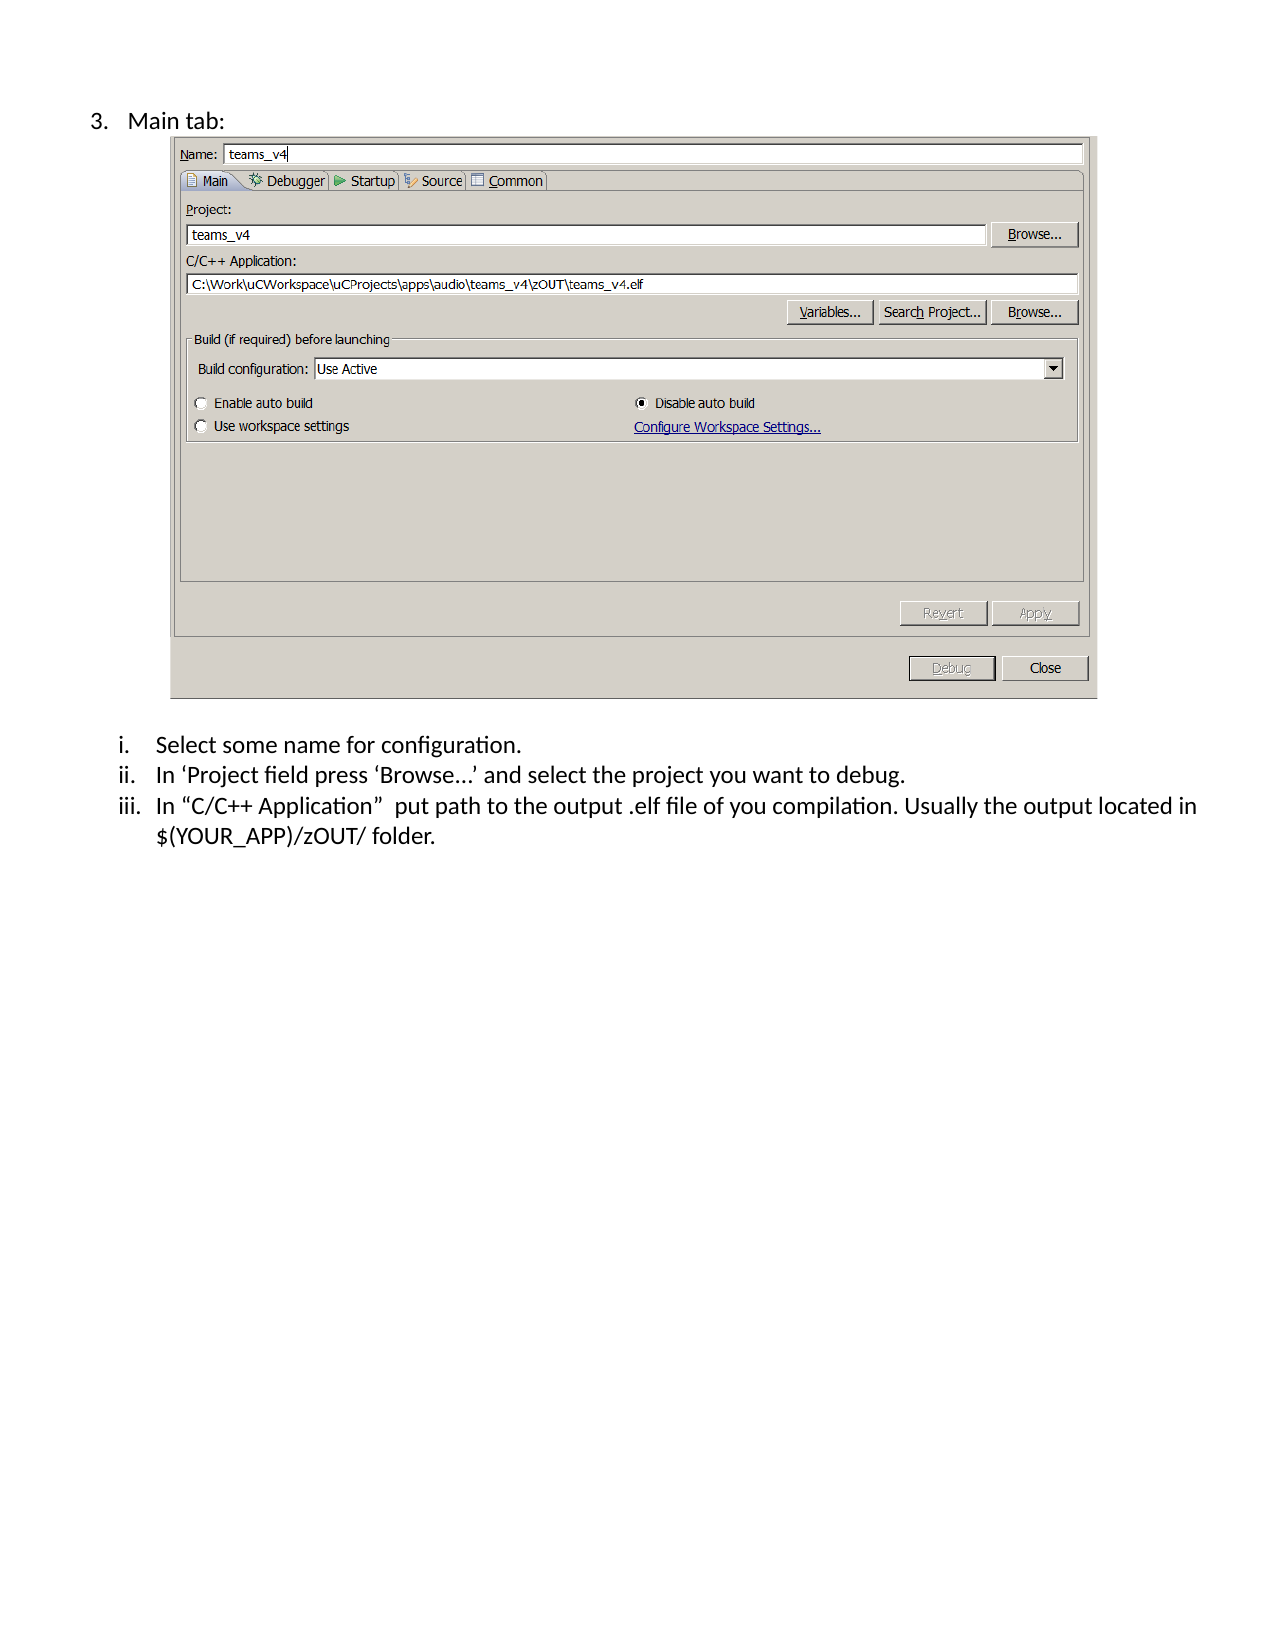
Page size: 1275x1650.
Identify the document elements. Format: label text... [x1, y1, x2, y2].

list Main tab: [90, 106, 1215, 136]
list In ‘Project field press ‘Browse...’ and select the project you want to debug. [118, 759, 1215, 790]
list In “C/C++ Application” put path to the output .elf file of you compilation. Usually the output located in $(YOUR_APP)/zOUT/ folder. [118, 790, 1215, 851]
picture [170, 136, 1098, 699]
list Select some name for configuration. [118, 729, 1215, 759]
